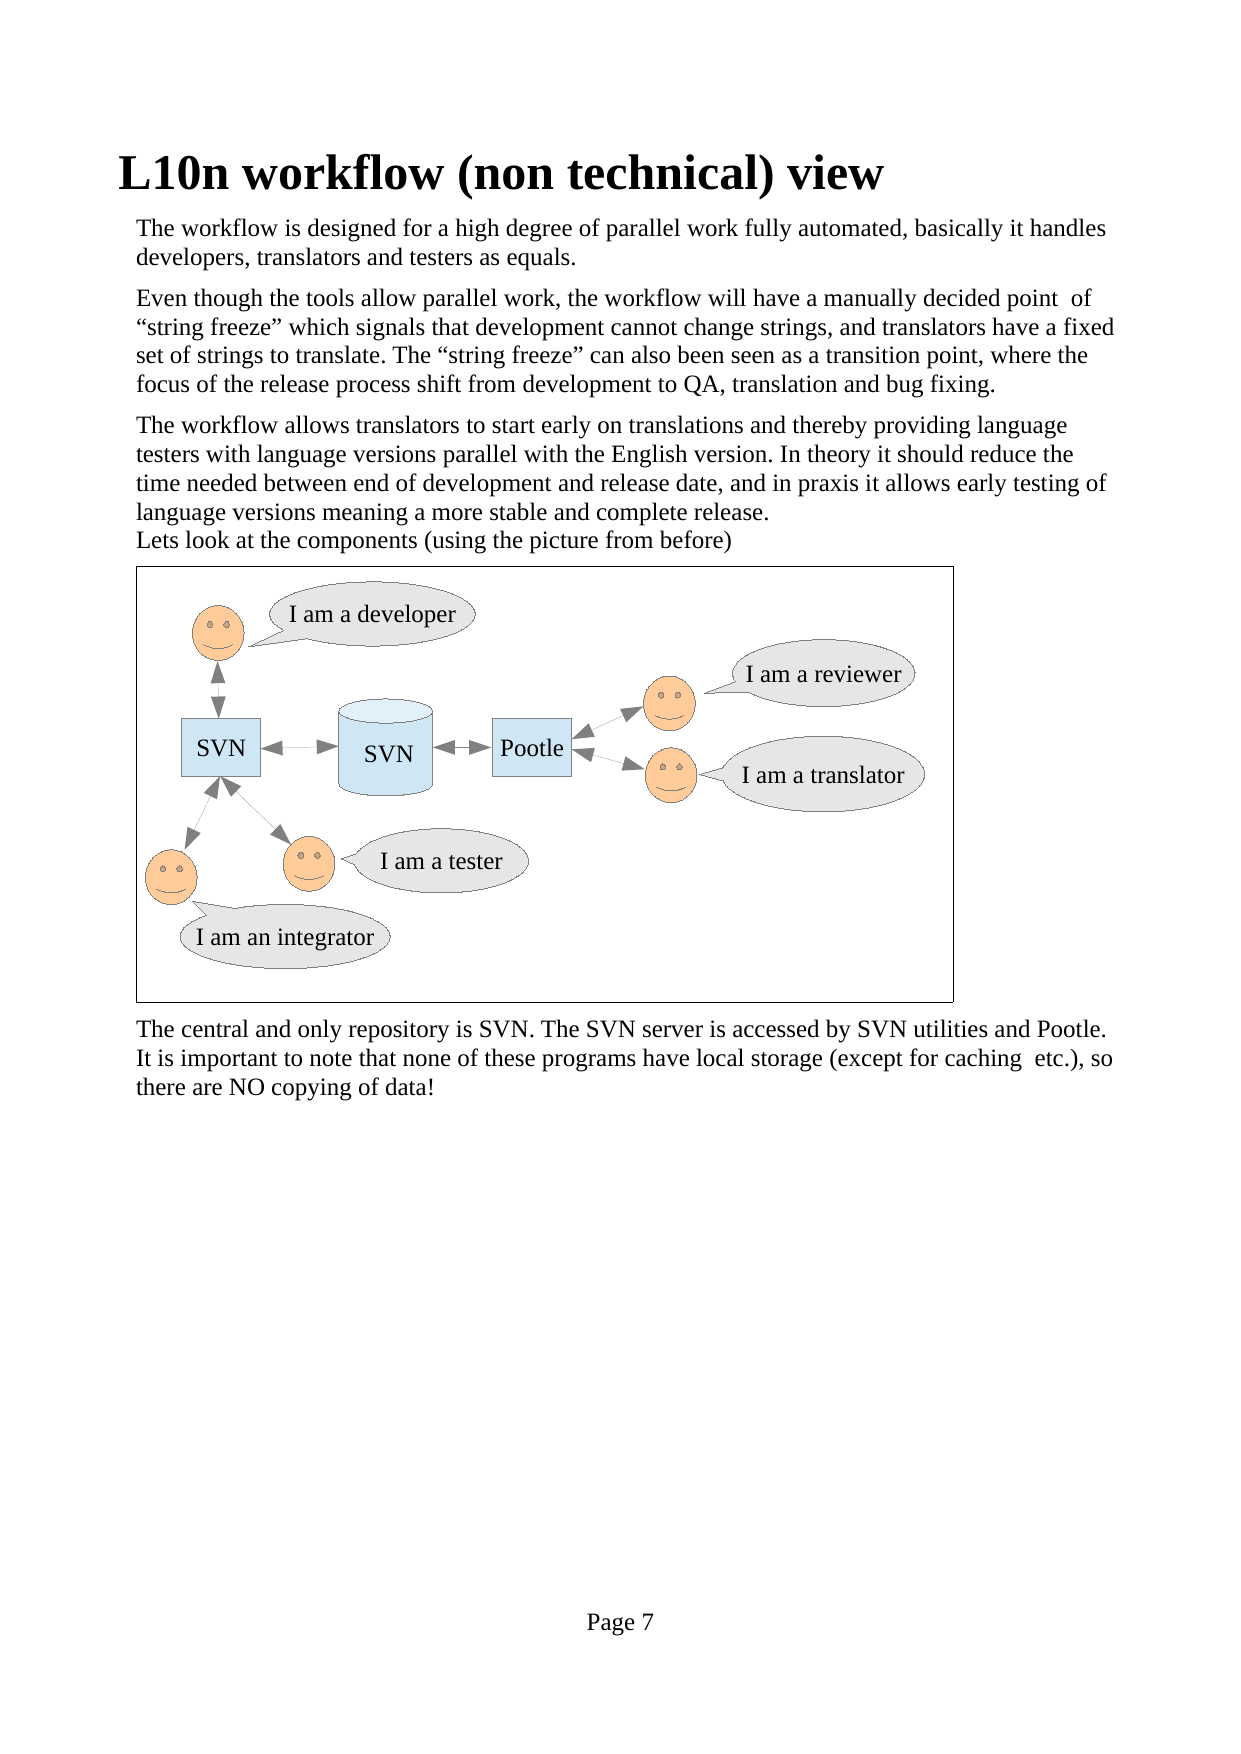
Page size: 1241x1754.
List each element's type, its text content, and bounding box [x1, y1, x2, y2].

text The central and only repository is SVN. The SVN server is accessed by SVN utilities and Pootle. It is important to note that none of these programs have local storage (except for caching etc.), so there are NO copying of data! [136, 554, 1122, 1100]
text Lets look at the components (using the picture from before) [136, 526, 1122, 554]
text The workflow allows translators to start early on translations and thereby providing language testers with language versions parallel with the English version. In theory it should reduce the time needed between end of development and release date, and in praxis it allows early testing of language versions meaning a more stable and complete release. [136, 411, 1122, 526]
text The workflow is designed for a high degree of parallel work fully automated, basically it handles developers, translators and testers as equals. [136, 213, 1122, 271]
subtitle L10n workflow (non technical) view [118, 143, 1122, 201]
text Even though the tools allow parallel work, the workflow will have a manually decided point of “string freeze” which signals that development cannot change strings, and translators have a fixed set of strings to translate. The “string freeze” can also been seen as a transition point, where the focus of the release process shift from development to QA, translation and bug fixing. [136, 283, 1122, 398]
